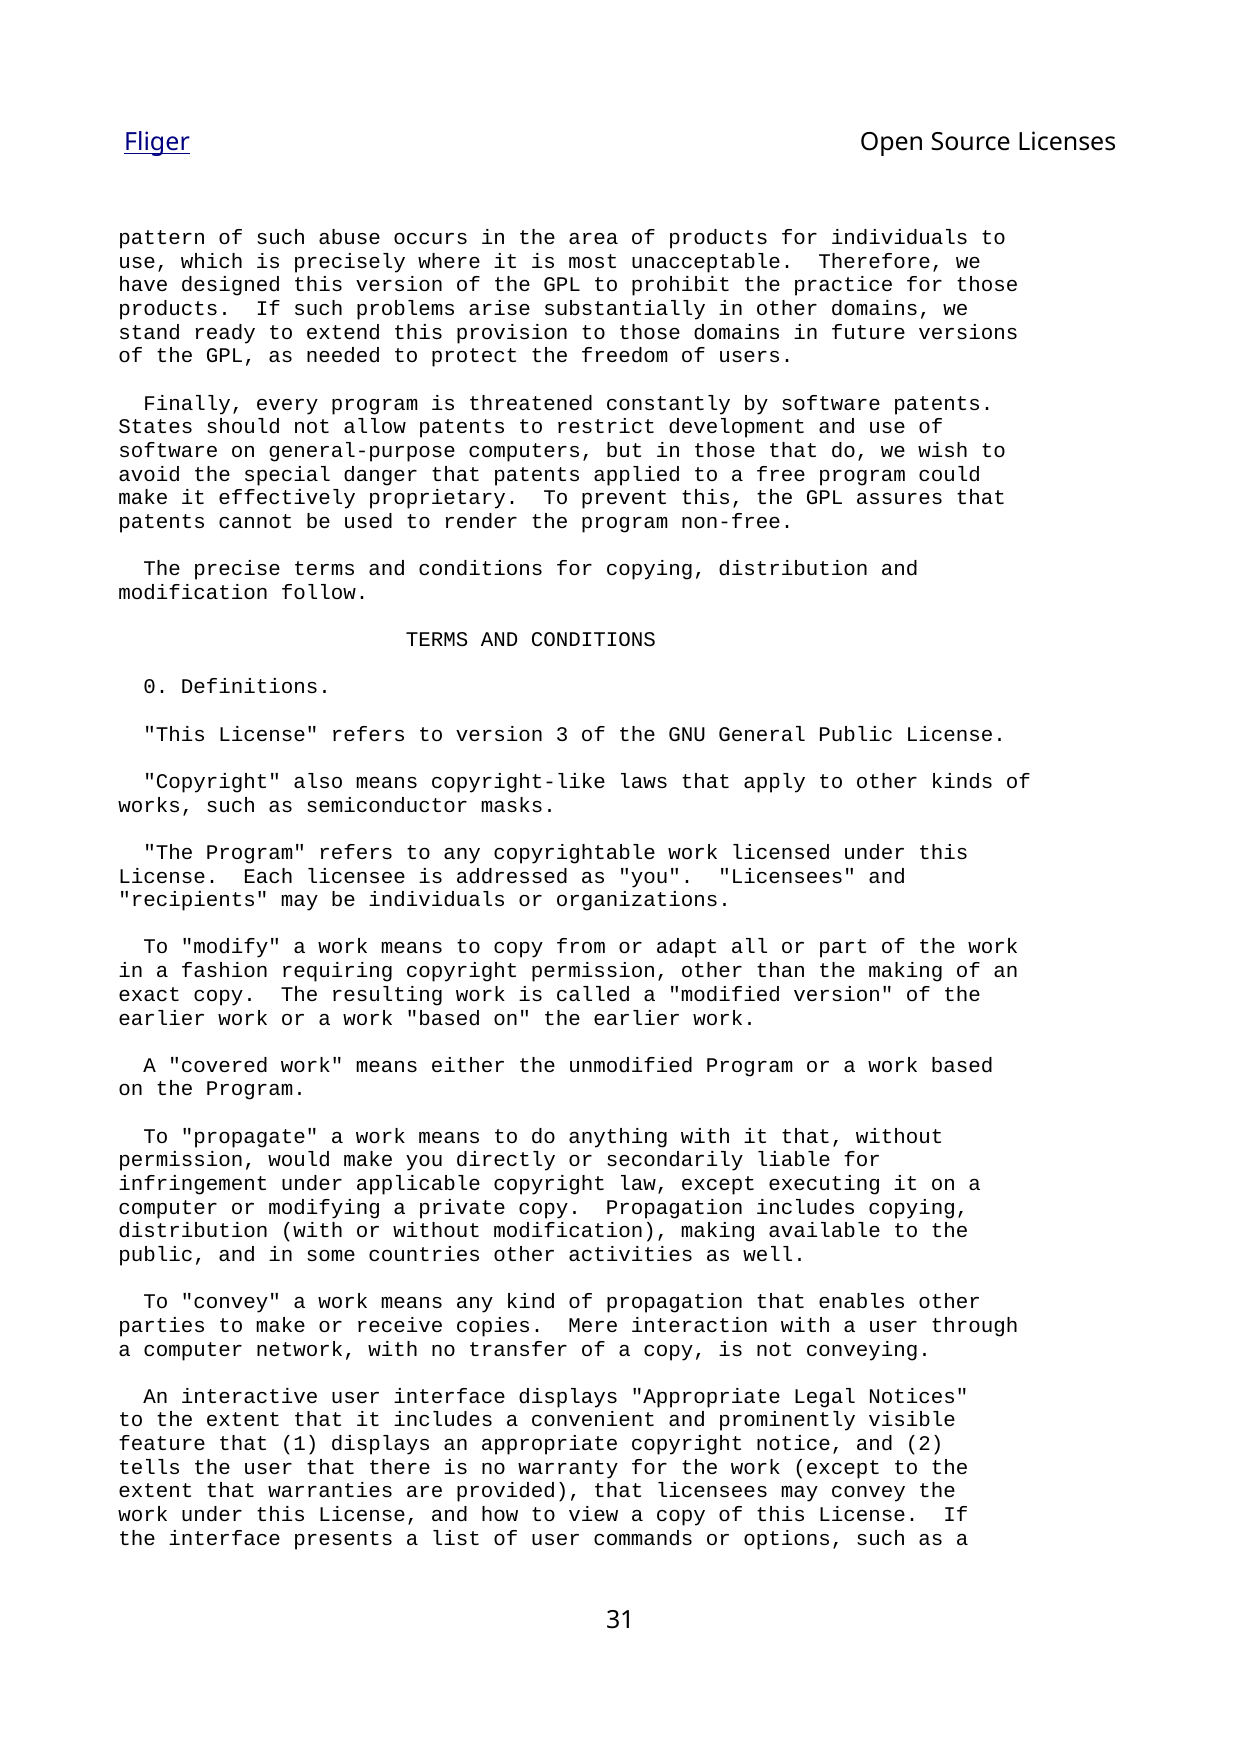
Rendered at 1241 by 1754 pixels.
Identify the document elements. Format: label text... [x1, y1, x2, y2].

text avoid the special danger that patents applied to a free program could [118, 464, 1122, 487]
text License. Each licensee is addressed as "you". "Licensees" and [118, 866, 1122, 889]
text make it effectively proprietary. To prevent this, the GPL assures that [118, 487, 1122, 511]
text use, which is precisely where it is most unacceptable. Therefore, we [118, 251, 1122, 274]
text An interactive user interface displays "Appropriate Legal Notices" [118, 1386, 1122, 1409]
text public, and in some countries other activities as well. [118, 1244, 1122, 1268]
text To "modify" a work means to copy from or adapt all or part of the work [118, 937, 1122, 960]
text "Copyright" also means copyright-like laws that apply to other kinds of [118, 771, 1122, 795]
text in a fashion requiring copyright permission, other than the making of an [118, 960, 1122, 984]
text exact copy. The resulting work is called a "modified version" of the [118, 984, 1122, 1007]
text on the Program. [118, 1078, 1122, 1102]
text computer or modifying a private copy. Propagation includes copying, [118, 1197, 1122, 1220]
text The precise terms and conditions for copying, distribution and [118, 558, 1122, 582]
text distribution (with or without modification), making available to the [118, 1220, 1122, 1244]
text Finally, every program is threatened constantly by software patents. [118, 393, 1122, 416]
text modification follow. [118, 582, 1122, 606]
text a computer network, with no transfer of a copy, is not conveying. [118, 1338, 1122, 1362]
text "recipients" may be individuals or organizations. [118, 889, 1122, 913]
text products. If such problems arise substantially in other domains, we [118, 298, 1122, 322]
text "The Program" refers to any copyrightable work licensed under this [118, 842, 1122, 866]
text pattern of such abuse occurs in the area of products for individuals to [118, 227, 1122, 251]
text have designed this version of the GPL to prohibit the practice for those [118, 274, 1122, 298]
text tells the user that there is no warranty for the work (except to the [118, 1457, 1122, 1480]
text of the GPL, as needed to protect the freedom of users. [118, 345, 1122, 369]
text "This License" refers to version 3 of the GNU General Public License. [118, 724, 1122, 747]
text TERMS AND CONDITIONS [118, 629, 1122, 653]
text States should not allow patents to restrict development and use of [118, 416, 1122, 440]
text to the extent that it includes a convenient and prominently visible [118, 1409, 1122, 1433]
text extent that warranties are provided), that licensees may convey the [118, 1480, 1122, 1504]
text stand ready to extend this provision to those domains in future versions [118, 322, 1122, 345]
text works, such as semiconductor masks. [118, 795, 1122, 818]
text feature that (1) displays an appropriate copyright notice, and (2) [118, 1433, 1122, 1457]
text permission, would make you directly or secondarily liable for [118, 1149, 1122, 1173]
text infringement under applicable copyright law, except executing it on a [118, 1173, 1122, 1197]
text earlier work or a work "based on" the earlier work. [118, 1007, 1122, 1031]
text To "propagate" a work means to do anything with it that, without [118, 1126, 1122, 1149]
text A "covered work" means either the unmodified Program or a work based [118, 1055, 1122, 1078]
text patents cannot be used to render the program non-free. [118, 511, 1122, 534]
text 0. Definitions. [118, 676, 1122, 700]
text software on general-purpose computers, but in those that do, we wish to [118, 440, 1122, 464]
text parties to make or receive copies. Mere interaction with a user through [118, 1315, 1122, 1338]
text To "convey" a work means any kind of propagation that enables other [118, 1291, 1122, 1315]
text work under this License, and how to view a copy of this License. If [118, 1504, 1122, 1528]
text the interface presents a list of user commands or options, such as a [118, 1528, 1122, 1551]
